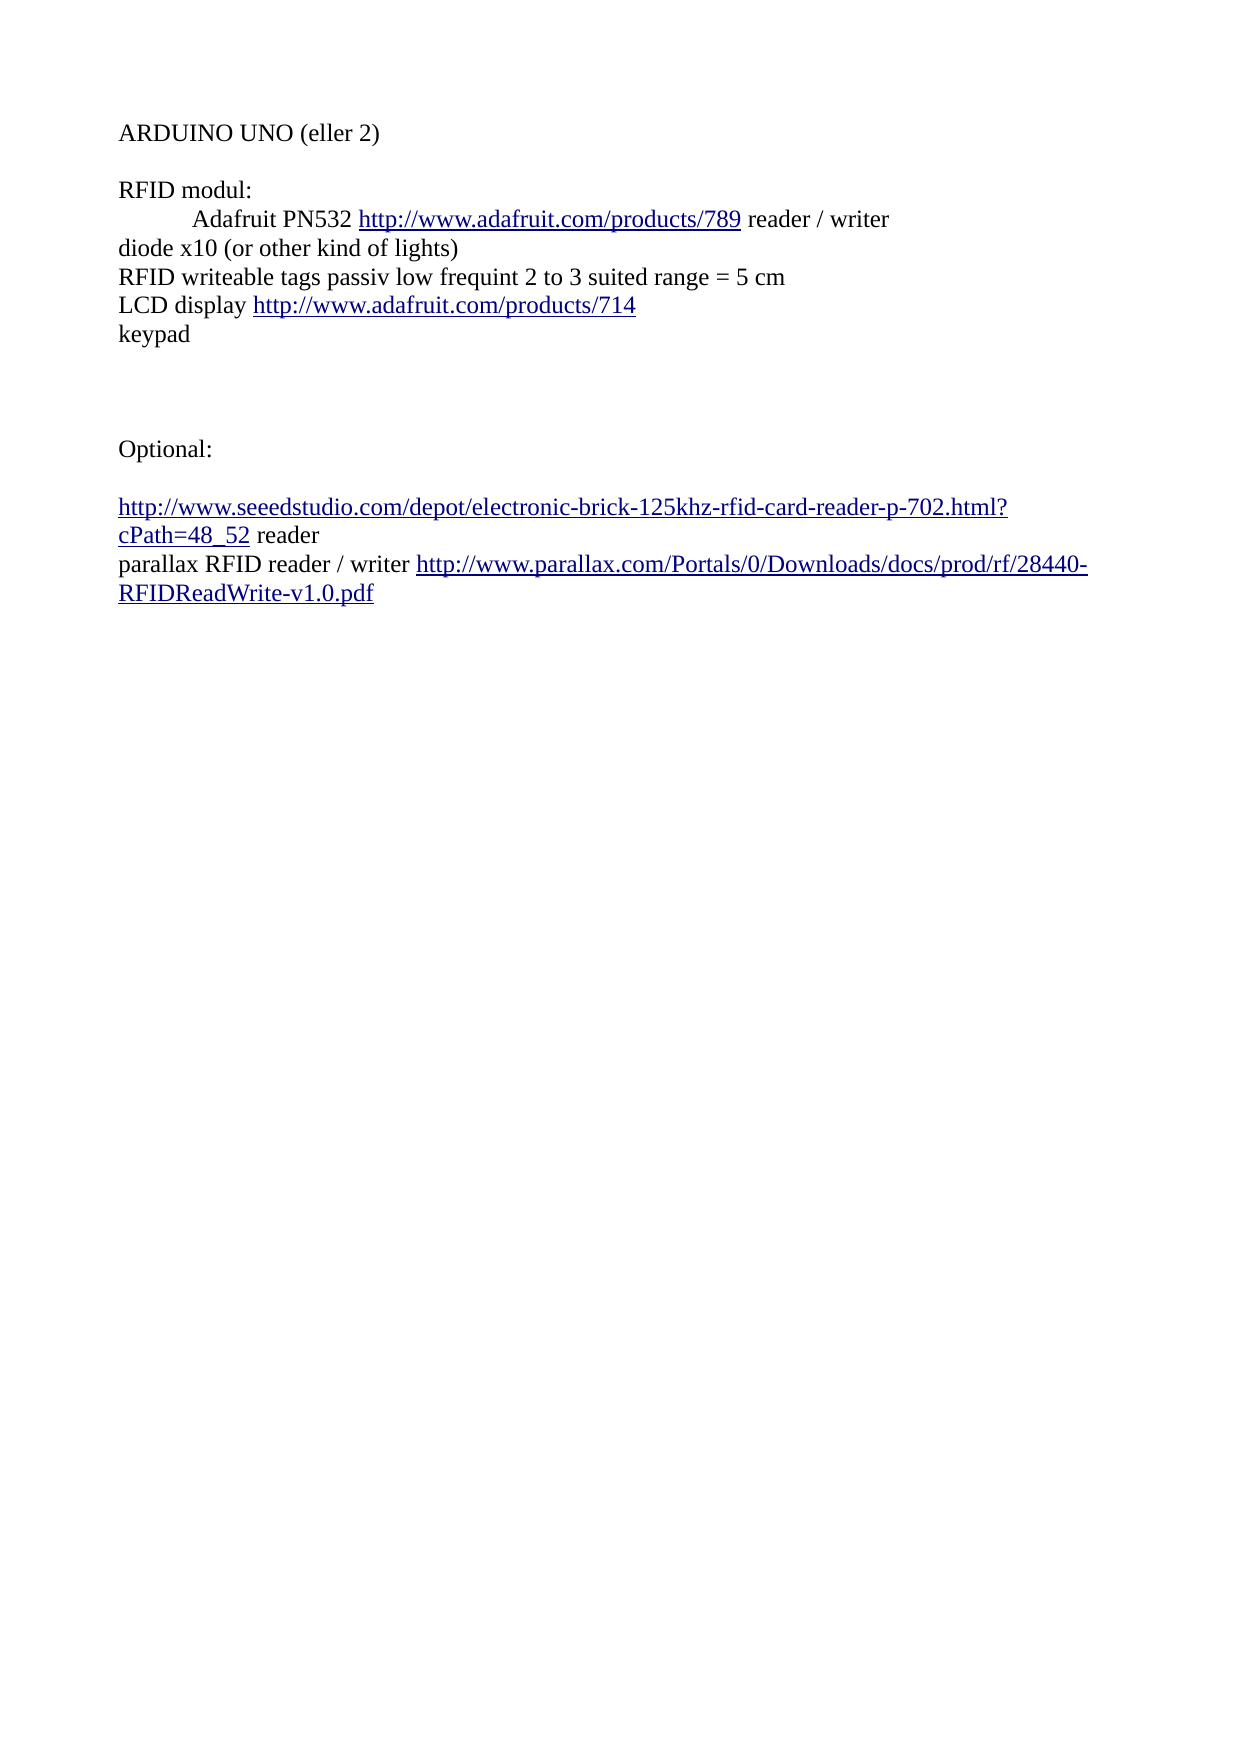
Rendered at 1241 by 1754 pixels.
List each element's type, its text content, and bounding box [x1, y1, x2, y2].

text parallax RFID reader / writer http://www.parallax.com/Portals/0/Downloads/docs/prod/rf/28440-RFIDReadWrite-v1.0.pdf [118, 549, 1122, 607]
text keypad [118, 319, 1122, 348]
text http://www.seeedstudio.com/depot/electronic-brick-125khz-rfid-card-reader-p-702.html?cPath=48_52 reader [118, 492, 1122, 549]
text diode x10 (or other kind of lights) [118, 233, 1122, 262]
text Adafruit PN532 http://www.adafruit.com/products/789 reader / writer [118, 204, 1122, 233]
text ARDUINO UNO (eller 2) [118, 118, 1122, 147]
text RFID writeable tags passiv low frequint 2 to 3 suited range = 5 cm [118, 262, 1122, 291]
text RFID modul: [118, 176, 1122, 204]
text LCD display http://www.adafruit.com/products/714 [118, 291, 1122, 319]
text Optional: [118, 434, 1122, 463]
